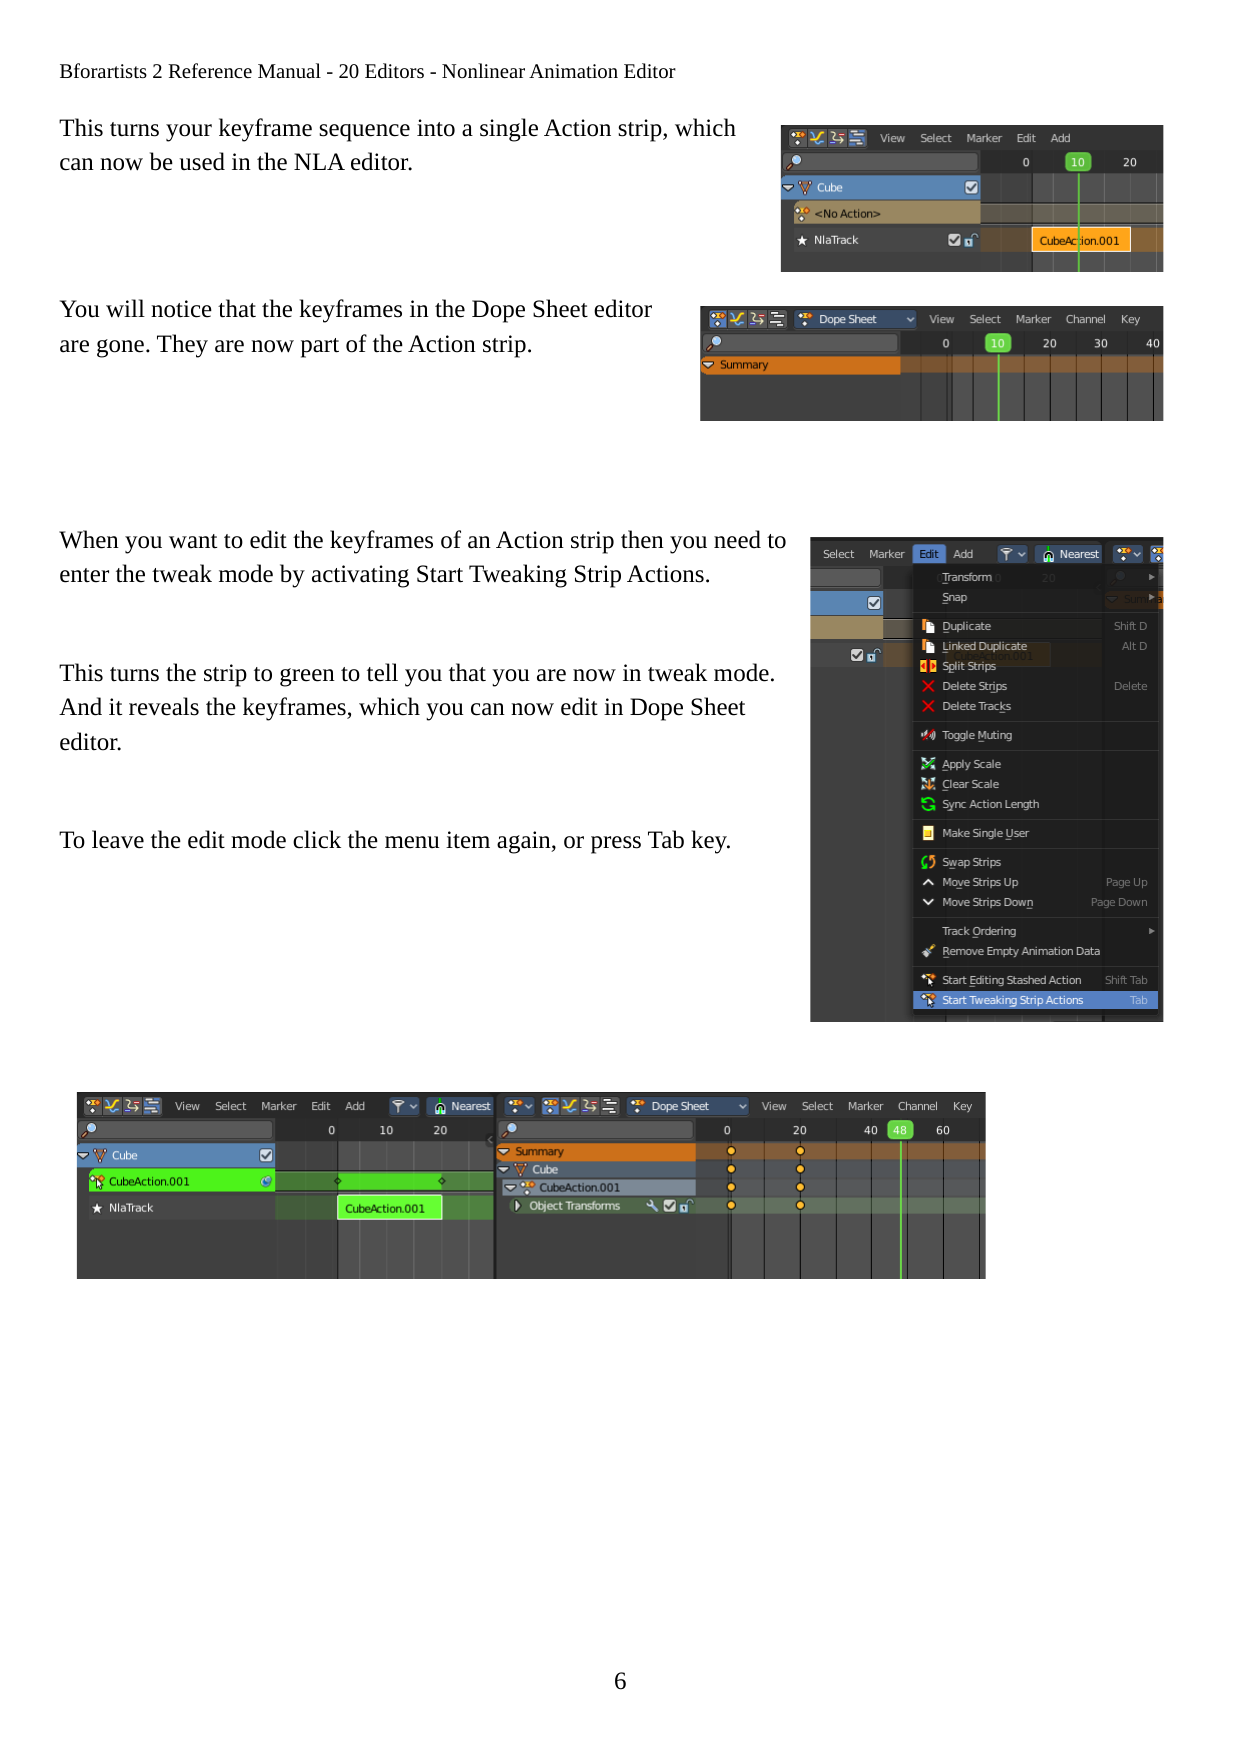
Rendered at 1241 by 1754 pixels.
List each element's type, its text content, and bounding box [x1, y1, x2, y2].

text This turns the strip to green to tell you that you are now in tweak mode. And it reveals the keyframes, which you can now edit in Dope Sheet editor. [59, 658, 810, 755]
picture [780, 125, 1164, 272]
picture [76, 1092, 986, 1279]
text This turns your keyframe sequence into a single Action strip, which can now be used in the NLA editor. [59, 113, 1181, 176]
text To leave the edit mode click the menu item again, or press Tab key. [59, 825, 810, 853]
text You will notice that the keyframes in the Dope Sheet editor are gone. They are now part of the Action strip. [59, 294, 1181, 357]
text When you want to edit the keyframes of an Action strip then you need to enter the tweak mode by activating Start Tweaking Strip Actions. [59, 525, 1181, 588]
picture [810, 537, 1164, 1022]
picture [700, 306, 1164, 421]
